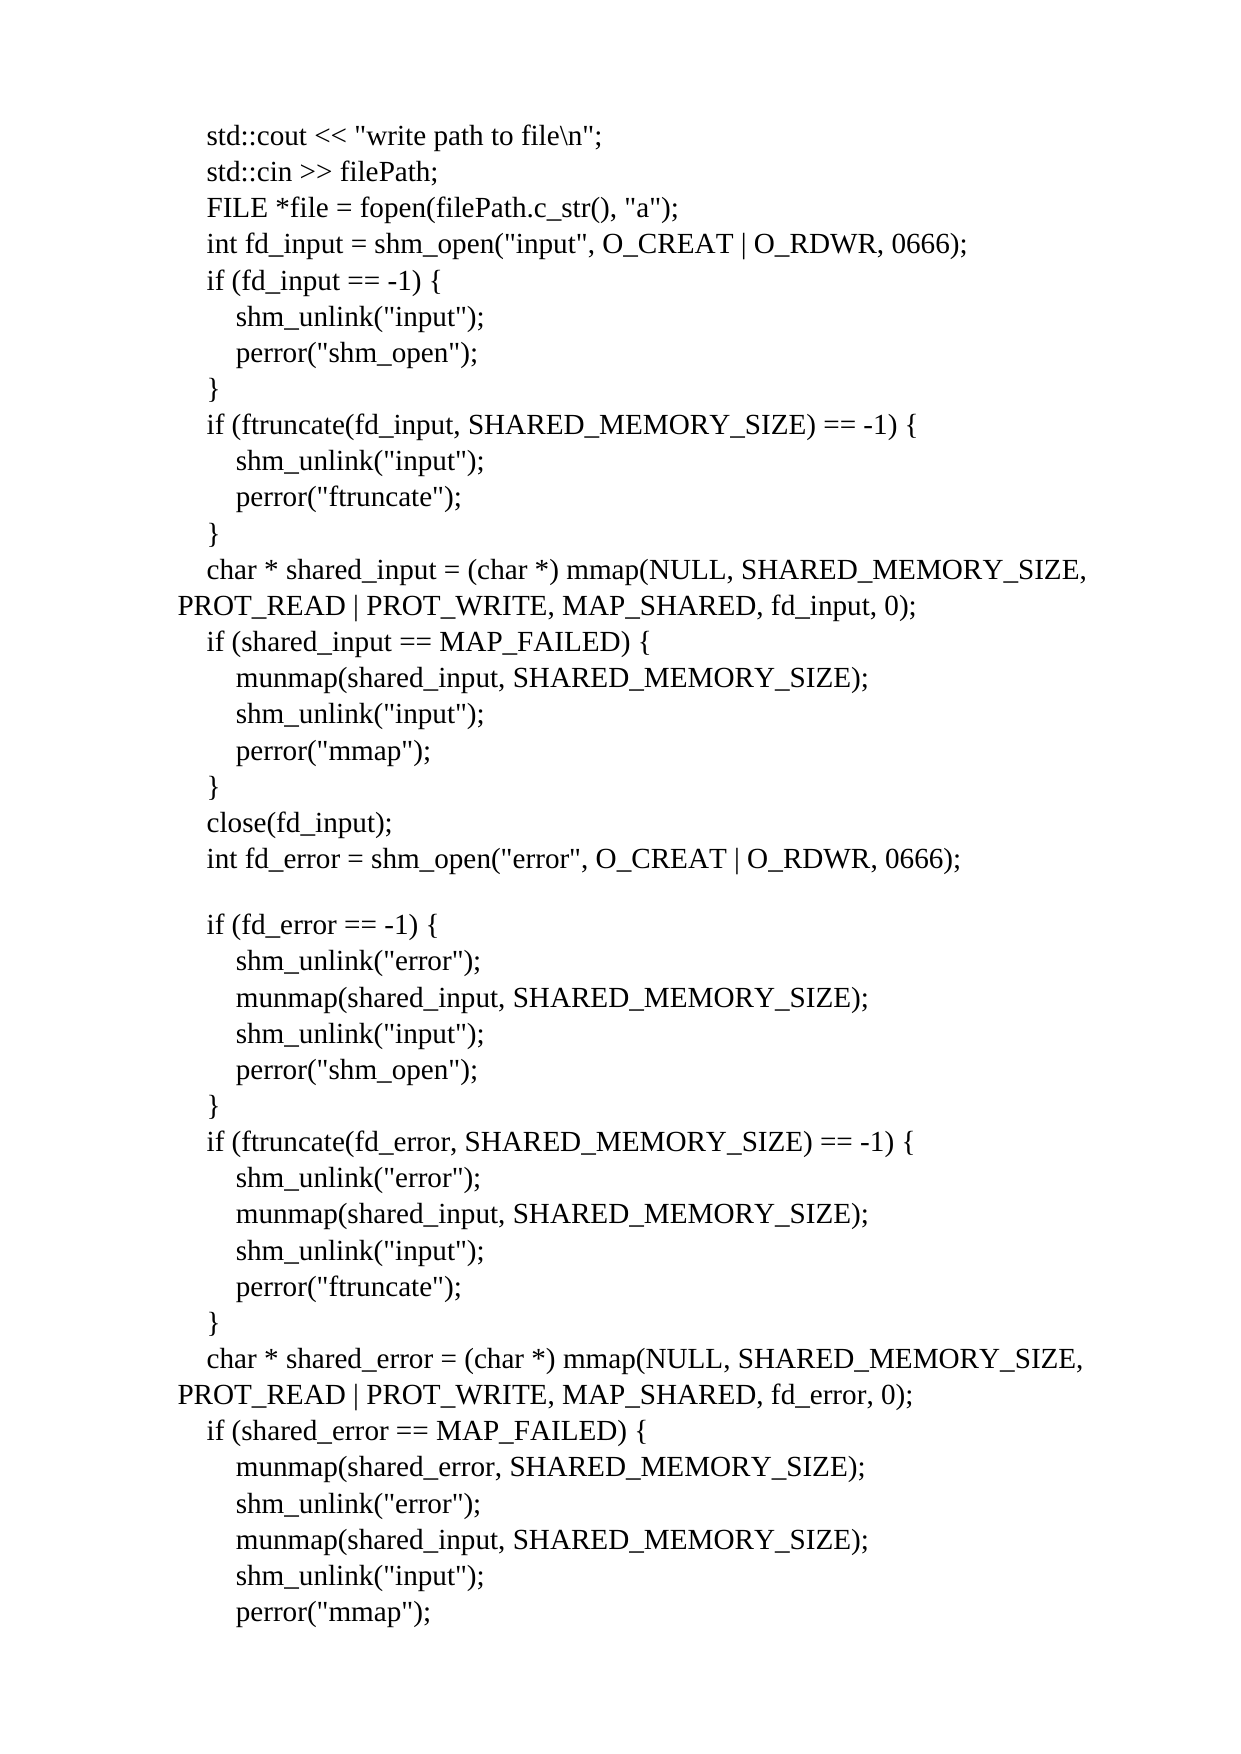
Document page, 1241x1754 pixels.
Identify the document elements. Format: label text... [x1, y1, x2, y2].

text char * shared_error = (char *) mmap(NULL, SHARED_MEMORY_SIZE, PROT_READ | PROT_WRITE, MAP_SHARED, fd_error, 0); [177, 1341, 1152, 1411]
text } [177, 1088, 1152, 1122]
text perror("mmap"); [177, 733, 1152, 766]
text std::cin >> filePath; [177, 154, 1152, 188]
text if (shared_error == MAP_FAILED) { [177, 1413, 1152, 1447]
text munmap(shared_input, SHARED_MEMORY_SIZE); [177, 980, 1152, 1013]
text shm_unlink("input"); [177, 443, 1152, 477]
text std::cout << "write path to file\n"; [177, 118, 1152, 152]
text if (fd_input == -1) { [177, 263, 1152, 296]
text perror("ftruncate"); [177, 479, 1152, 513]
text munmap(shared_input, SHARED_MEMORY_SIZE); [177, 1522, 1152, 1555]
text } [177, 371, 1152, 405]
text if (ftruncate(fd_input, SHARED_MEMORY_SIZE) == -1) { [177, 407, 1152, 441]
text int fd_error = shm_open("error", O_CREAT | O_RDWR, 0666); [177, 841, 1152, 874]
text FILE *file = fopen(filePath.c_str(), "a"); [177, 190, 1152, 224]
text int fd_input = shm_open("input", O_CREAT | O_RDWR, 0666); [177, 227, 1152, 260]
text munmap(shared_error, SHARED_MEMORY_SIZE); [177, 1449, 1152, 1483]
text } [177, 769, 1152, 802]
text shm_unlink("input"); [177, 1233, 1152, 1266]
text shm_unlink("input"); [177, 1016, 1152, 1049]
text char * shared_input = (char *) mmap(NULL, SHARED_MEMORY_SIZE, PROT_READ | PROT_WRITE, MAP_SHARED, fd_input, 0); [177, 552, 1152, 622]
text perror("mmap"); [177, 1594, 1152, 1628]
text munmap(shared_input, SHARED_MEMORY_SIZE); [177, 660, 1152, 694]
text shm_unlink("input"); [177, 696, 1152, 730]
text } [177, 516, 1152, 549]
text shm_unlink("input"); [177, 299, 1152, 332]
text perror("ftruncate"); [177, 1269, 1152, 1302]
text if (ftruncate(fd_error, SHARED_MEMORY_SIZE) == -1) { [177, 1124, 1152, 1158]
text if (shared_input == MAP_FAILED) { [177, 624, 1152, 658]
text } [177, 1305, 1152, 1338]
text shm_unlink("error"); [177, 1486, 1152, 1519]
text perror("shm_open"); [177, 1052, 1152, 1086]
text if (fd_error == -1) { [177, 907, 1152, 941]
text shm_unlink("error"); [177, 1160, 1152, 1194]
text perror("shm_open"); [177, 335, 1152, 368]
text munmap(shared_input, SHARED_MEMORY_SIZE); [177, 1197, 1152, 1230]
text shm_unlink("error"); [177, 943, 1152, 977]
text close(fd_input); [177, 805, 1152, 838]
text shm_unlink("input"); [177, 1558, 1152, 1592]
